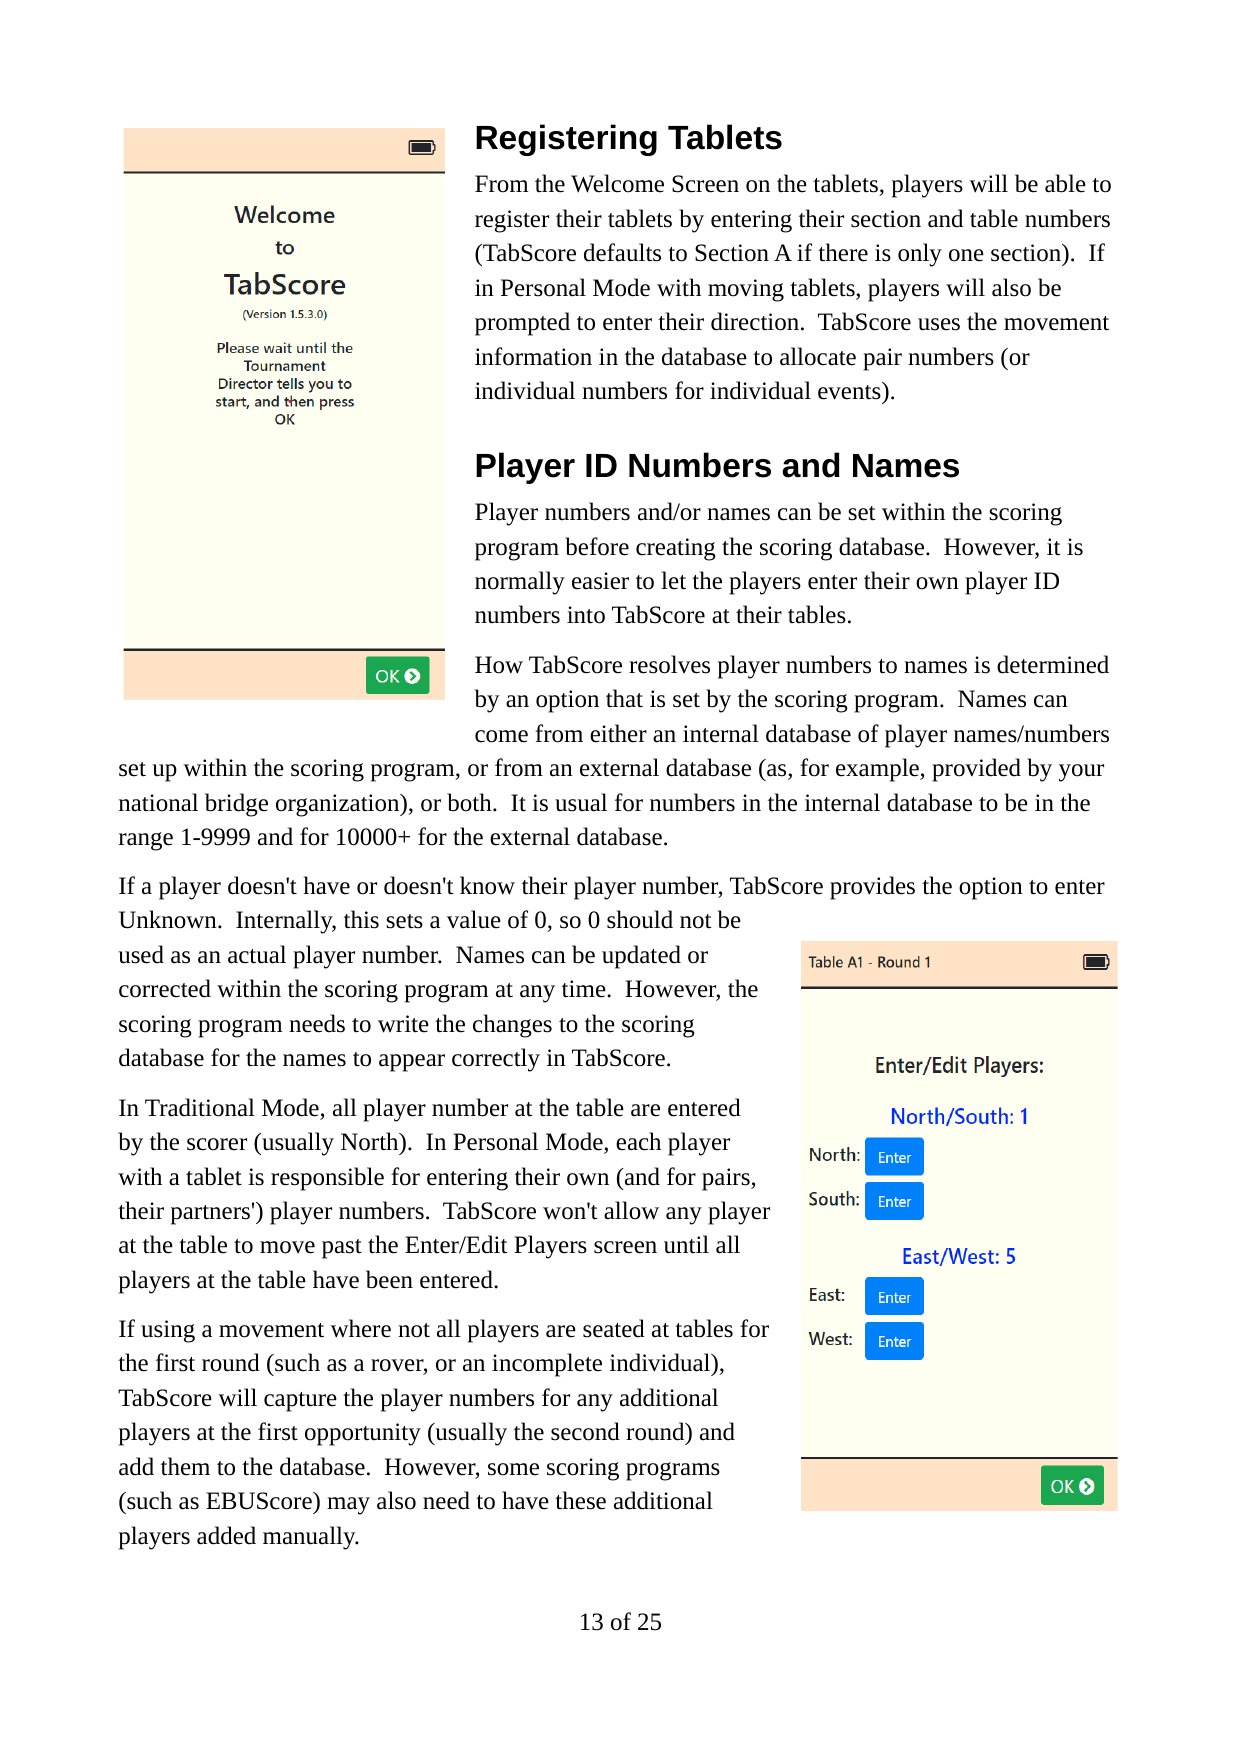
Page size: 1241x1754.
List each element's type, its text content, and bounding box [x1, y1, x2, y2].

text In Traditional Mode, all player number at the table are entered by the scorer (usually North). In Personal Mode, each player with a tablet is responsible for entering their own (and for pairs, their partners') player numbers. TabScore won't allow any player at the table to move past the Enter/Edit Players screen until all players at the table have been entered. [118, 1093, 801, 1294]
text How TabScore resolves player numbers to names is determined by an option that is set by the scoring program. Names can come from either an internal database of player names/numbers set up within the scoring program, or from an external database (as, for example, provided by your national bridge organization), or both. It is usual for numbers in the internal database to be in the range 1-9999 and for 10000+ for the external database. [118, 650, 1122, 851]
picture [801, 941, 1118, 1511]
text From the Welcome Screen on the tablets, players will be able to register their tablets by entering their section and table numbers (TabScore defaults to Section A if there is only one section). If in Personal Mode with moving tablets, players will also be prompted to enter their direction. TabScore uses the movement information in the database to allocate pair numbers (or individual numbers for individual events). [445, 169, 1122, 405]
subtitle Player ID Numbers and Names [445, 446, 1122, 485]
text If using a movement where not all players are seated at tables for the first round (such as a rover, or an incomplete individual), TabScore will capture the player numbers for any additional players at the first opportunity (usually the second round) and add them to the database. However, some scoring programs (such as EBUScore) may also need to have these additional players added manually. [118, 1314, 1122, 1550]
picture [123, 128, 445, 700]
text If a player doesn't have or doesn't know their player number, TabScore provides the option to enter Unknown. Internally, this sets a value of 0, so 0 should not be used as an actual player number. Names can be updated or corrected within the scoring program at any time. However, the scoring program needs to write the changes to the scoring database for the names to appear correctly in TabScore. [118, 871, 1122, 1072]
subtitle Registering Tablets [118, 118, 1122, 157]
text Player numbers and/or names can be set within the scoring program before creating the scoring database. However, it is normally easier to let the players enter their own player ID numbers into TabScore at their tables. [445, 497, 1122, 629]
